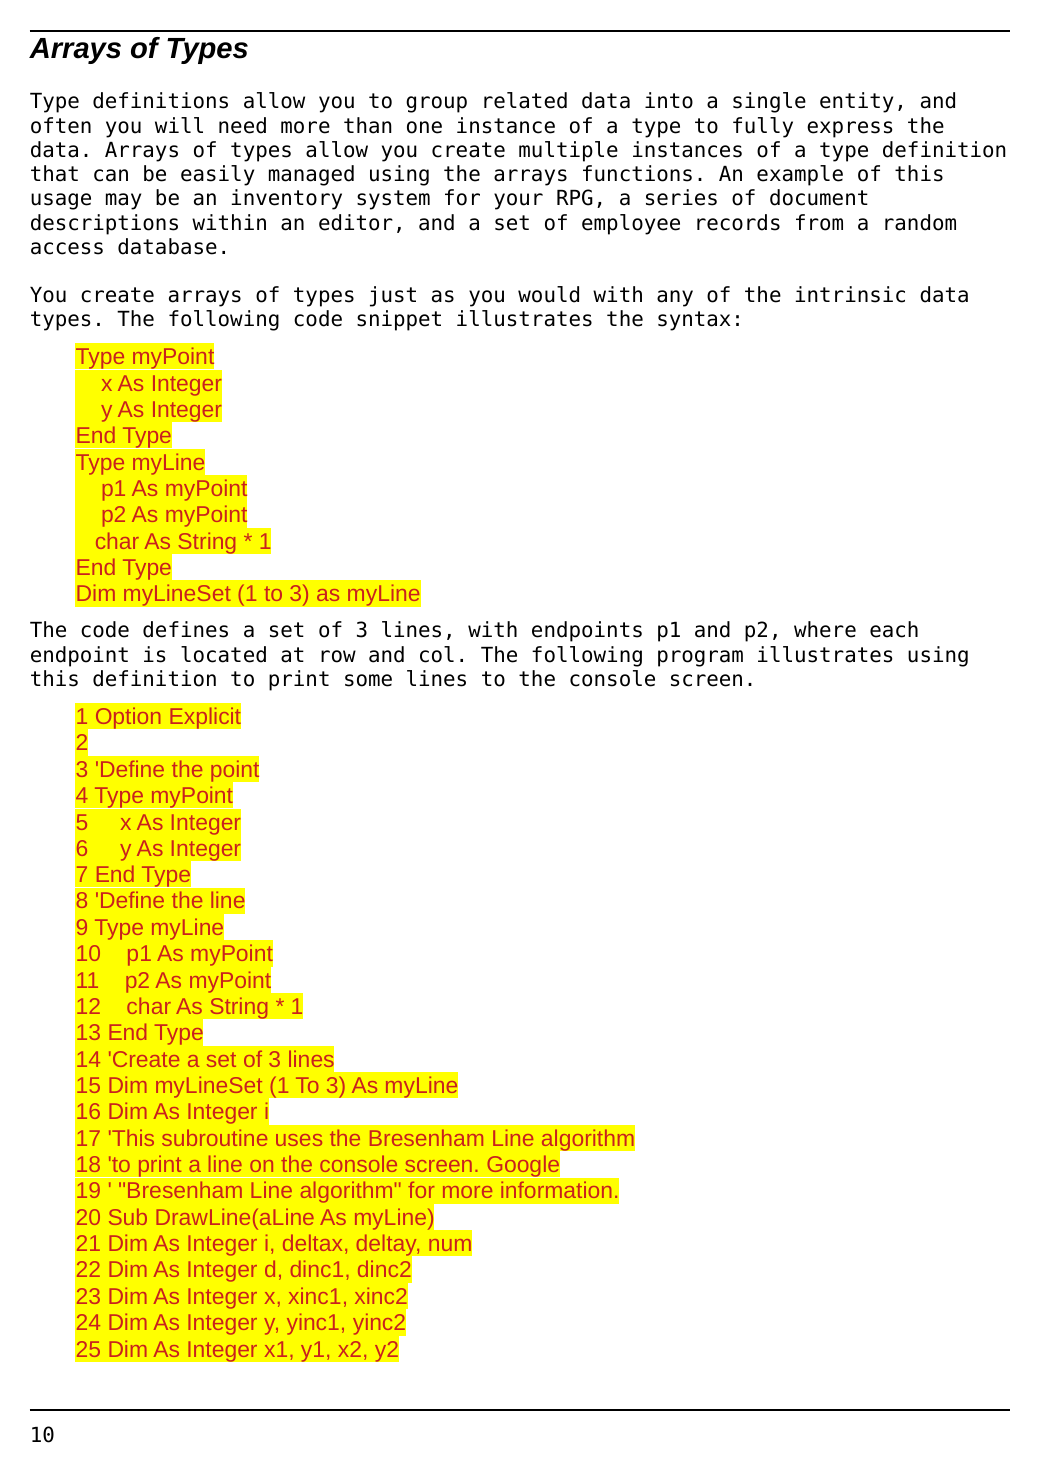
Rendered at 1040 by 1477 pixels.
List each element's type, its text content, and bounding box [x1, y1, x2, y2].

text 7 End Type [29, 861, 1010, 887]
text p2 As myPoint [29, 501, 1010, 528]
text 15 Dim myLineSet (1 To 3) As myLine [29, 1072, 1010, 1098]
text 5 x As Integer [29, 808, 1010, 835]
text y As Integer [29, 396, 1010, 422]
text p1 As myPoint [29, 475, 1010, 501]
text 13 End Type [29, 1019, 1010, 1046]
text 2 [29, 729, 1010, 756]
text You create arrays of types just as you would with any of the intrinsic data types. The following code snippet illustrates the syntax: [29, 283, 1010, 331]
text 17 'This subroutine uses the Bresenham Line algorithm [29, 1125, 1010, 1151]
text Type myLine [29, 448, 1010, 475]
text 3 'Define the point [29, 756, 1010, 782]
text x As Integer [29, 369, 1010, 396]
text 1 Option Explicit [29, 703, 1010, 729]
text 9 Type myLine [29, 914, 1010, 940]
text The code defines a set of 3 lines, with endpoints p1 and p2, where each endpoint is located at row and col. The following program illustrates using this definition to print some lines to the console screen. [29, 618, 1010, 691]
text 22 Dim As Integer d, dinc1, dinc2 [29, 1256, 1010, 1283]
text 20 Sub DrawLine(aLine As myLine) [29, 1204, 1010, 1230]
text Dim myLineSet (1 to 3) as myLine [29, 580, 1010, 607]
text Type definitions allow you to group related data into a single entity, and often you will need more than one instance of a type to fully express the data. Arrays of types allow you create multiple instances of a type definition that can be easily managed using the arrays functions. An example of this usage may be an inventory system for your RPG, a series of document descriptions within an editor, and a set of employee records from a random access database. [29, 89, 1010, 259]
text 6 y As Integer [29, 835, 1010, 861]
text char As String * 1 [29, 528, 1010, 554]
text 14 'Create a set of 3 lines [29, 1046, 1010, 1072]
subtitle Arrays of Types [29, 32, 1010, 65]
text 23 Dim As Integer x, xinc1, xinc2 [29, 1283, 1010, 1309]
text Type myPoint [29, 343, 1010, 369]
text 8 'Define the line [29, 887, 1010, 914]
text 19 ' "Bresenham Line algorithm" for more information. [29, 1177, 1010, 1204]
text 11 p2 As myPoint [29, 967, 1010, 993]
text End Type [29, 422, 1010, 448]
text 25 Dim As Integer x1, y1, x2, y2 [29, 1336, 1010, 1362]
text 21 Dim As Integer i, deltax, deltay, num [29, 1230, 1010, 1256]
text 12 char As String * 1 [29, 993, 1010, 1019]
text 4 Type myPoint [29, 782, 1010, 808]
text 24 Dim As Integer y, yinc1, yinc2 [29, 1309, 1010, 1336]
text End Type [29, 554, 1010, 580]
text 16 Dim As Integer i [29, 1098, 1010, 1125]
text 18 'to print a line on the console screen. Google [29, 1151, 1010, 1177]
text 10 p1 As myPoint [29, 940, 1010, 967]
